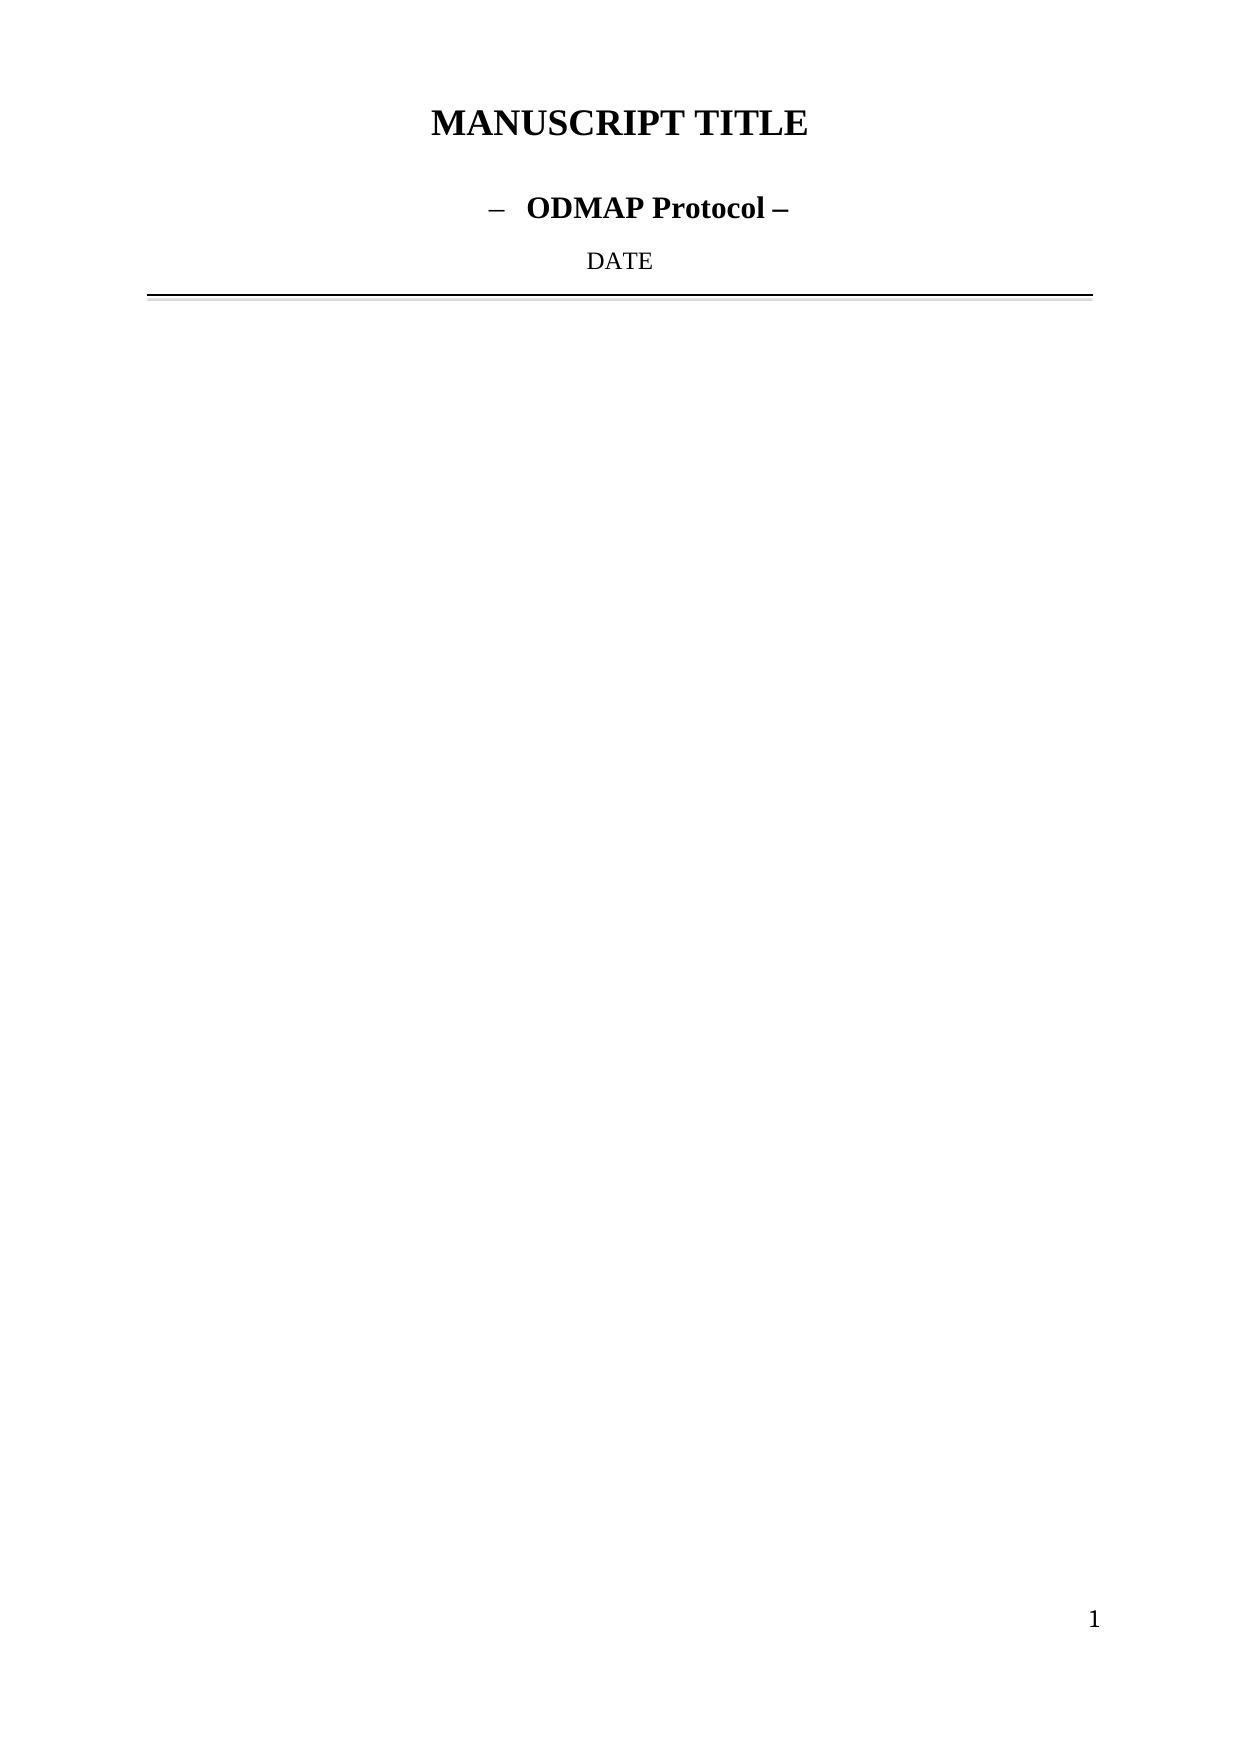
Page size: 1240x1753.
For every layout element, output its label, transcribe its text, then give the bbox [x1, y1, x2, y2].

text MANUSCRIPT TITLE [148, 100, 1092, 143]
list ODMAP Protocol – [185, 189, 1092, 225]
text DATE [148, 246, 1092, 274]
